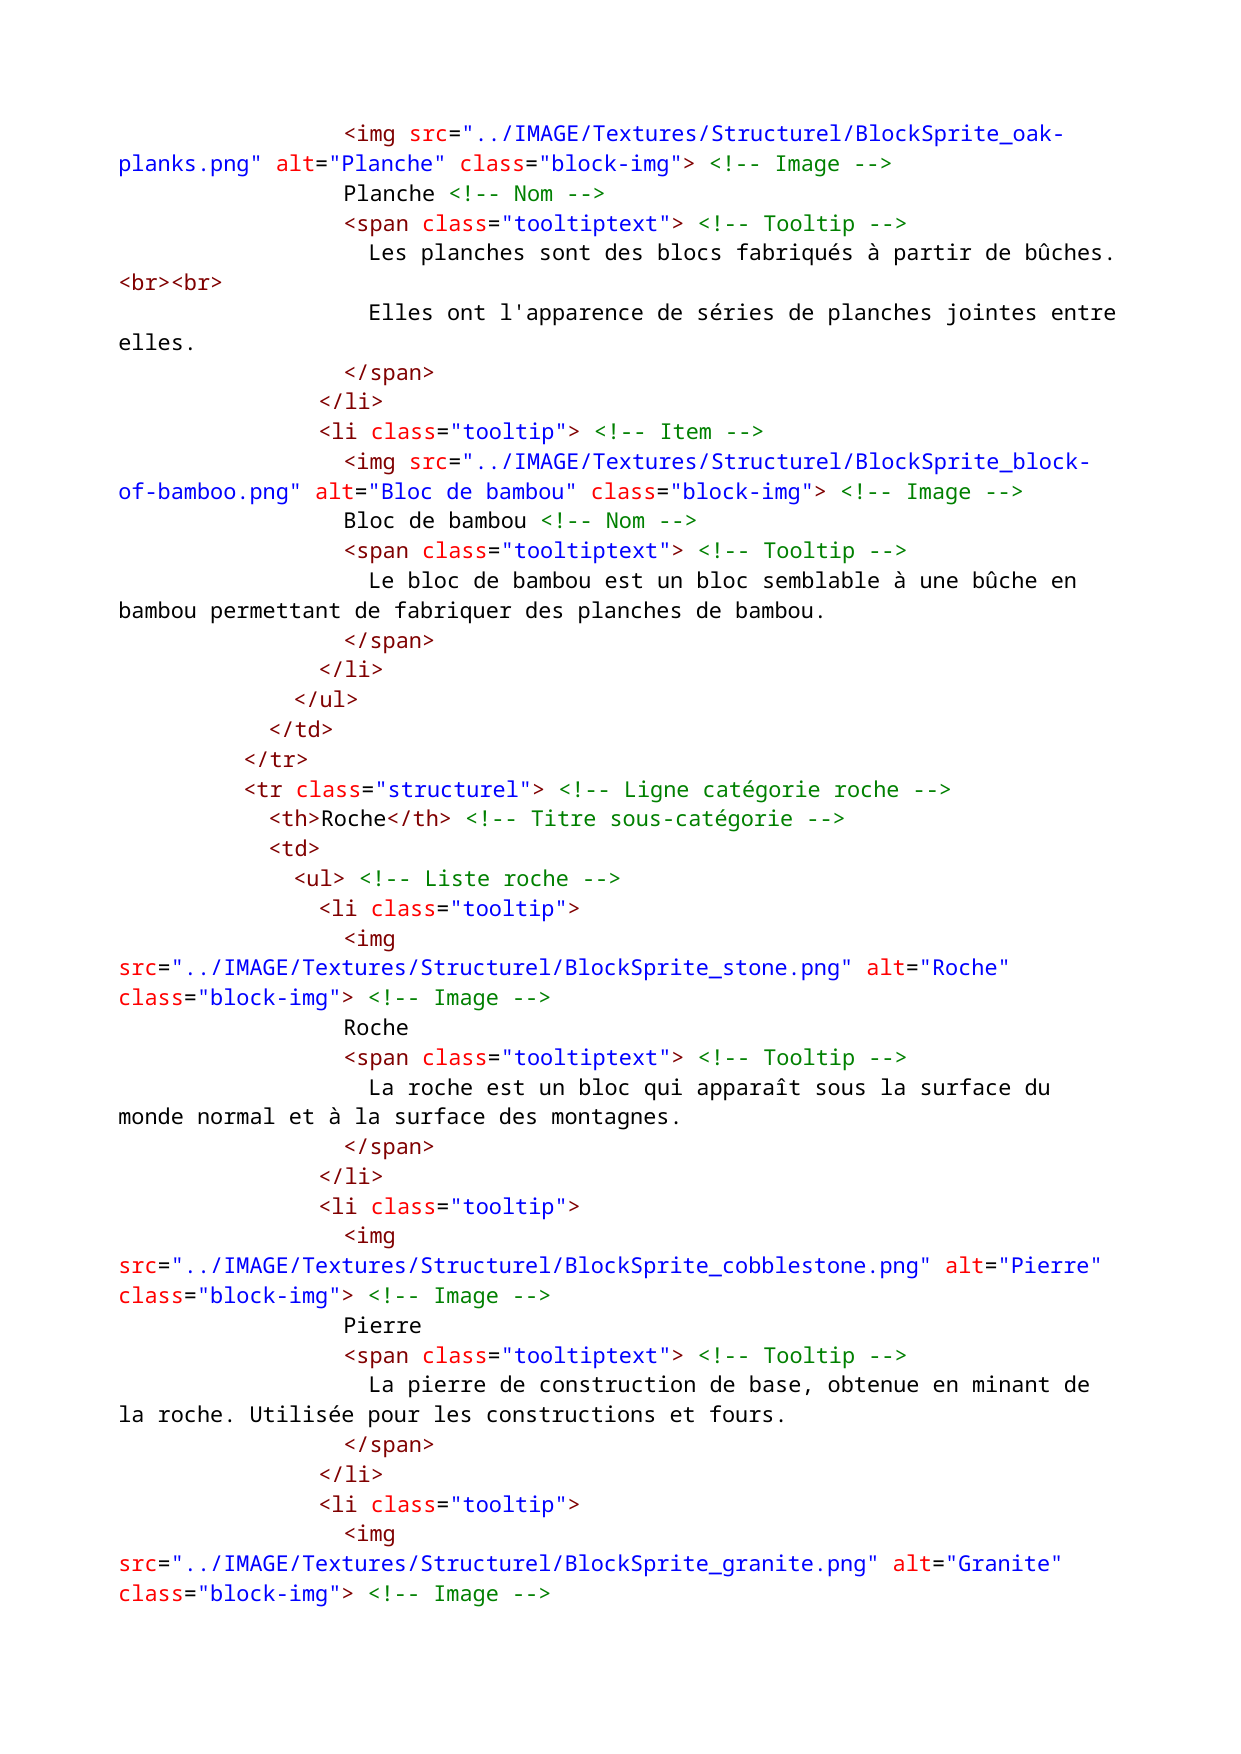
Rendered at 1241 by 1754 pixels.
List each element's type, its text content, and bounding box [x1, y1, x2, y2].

text </li> [118, 386, 1122, 416]
text <img src="../IMAGE/Textures/Structurel/BlockSprite_block-of-bamboo.png" alt="Bloc de bambou" class="block-img"> <!-- Image --> [118, 446, 1122, 505]
text <span class="tooltiptext"> <!-- Tooltip --> [118, 1042, 1122, 1071]
text <ul> <!-- Liste roche --> [118, 863, 1122, 893]
text </span> [118, 356, 1122, 386]
text <li class="tooltip"> [118, 893, 1122, 922]
text <tr class="structurel"> <!-- Ligne catégorie roche --> [118, 773, 1122, 803]
text </li> [118, 654, 1122, 684]
text <li class="tooltip"> [118, 1191, 1122, 1220]
text </li> [118, 1459, 1122, 1488]
text Les planches sont des blocs fabriqués à partir de bûches. <br><br> [118, 237, 1122, 297]
text <li class="tooltip"> <!-- Item --> [118, 416, 1122, 446]
text </span> [118, 624, 1122, 654]
text La roche est un bloc qui apparaît sous la surface du monde normal et à la surface des montagnes. [118, 1071, 1122, 1131]
text </td> [118, 714, 1122, 744]
text Planche <!-- Nom --> [118, 178, 1122, 207]
text <img src="../IMAGE/Textures/Structurel/BlockSprite_granite.png" alt="Granite" class="block-img"> <!-- Image --> [118, 1518, 1122, 1608]
text <span class="tooltiptext"> <!-- Tooltip --> [118, 207, 1122, 237]
text La pierre de construction de base, obtenue en minant de la roche. Utilisée pour les constructions et fours. [118, 1369, 1122, 1429]
text </span> [118, 1131, 1122, 1161]
text <span class="tooltiptext"> <!-- Tooltip --> [118, 1339, 1122, 1369]
text </ul> [118, 684, 1122, 714]
text <span class="tooltiptext"> <!-- Tooltip --> [118, 535, 1122, 565]
text <img src="../IMAGE/Textures/Structurel/BlockSprite_cobblestone.png" alt="Pierre" class="block-img"> <!-- Image --> [118, 1220, 1122, 1310]
text <img src="../IMAGE/Textures/Structurel/BlockSprite_stone.png" alt="Roche" class="block-img"> <!-- Image --> [118, 922, 1122, 1012]
text Roche [118, 1012, 1122, 1042]
text Pierre [118, 1310, 1122, 1339]
text <th>Roche</th> <!-- Titre sous-catégorie --> [118, 803, 1122, 833]
text </tr> [118, 744, 1122, 773]
text <li class="tooltip"> [118, 1488, 1122, 1518]
text <img src="../IMAGE/Textures/Structurel/BlockSprite_oak-planks.png" alt="Planche" class="block-img"> <!-- Image --> [118, 118, 1122, 178]
text Le bloc de bambou est un bloc semblable à une bûche en bambou permettant de fabriquer des planches de bambou. [118, 565, 1122, 624]
text Elles ont l'apparence de séries de planches jointes entre elles. [118, 297, 1122, 356]
text </span> [118, 1429, 1122, 1459]
text <td> [118, 833, 1122, 863]
text </li> [118, 1161, 1122, 1191]
text Bloc de bambou <!-- Nom --> [118, 505, 1122, 535]
